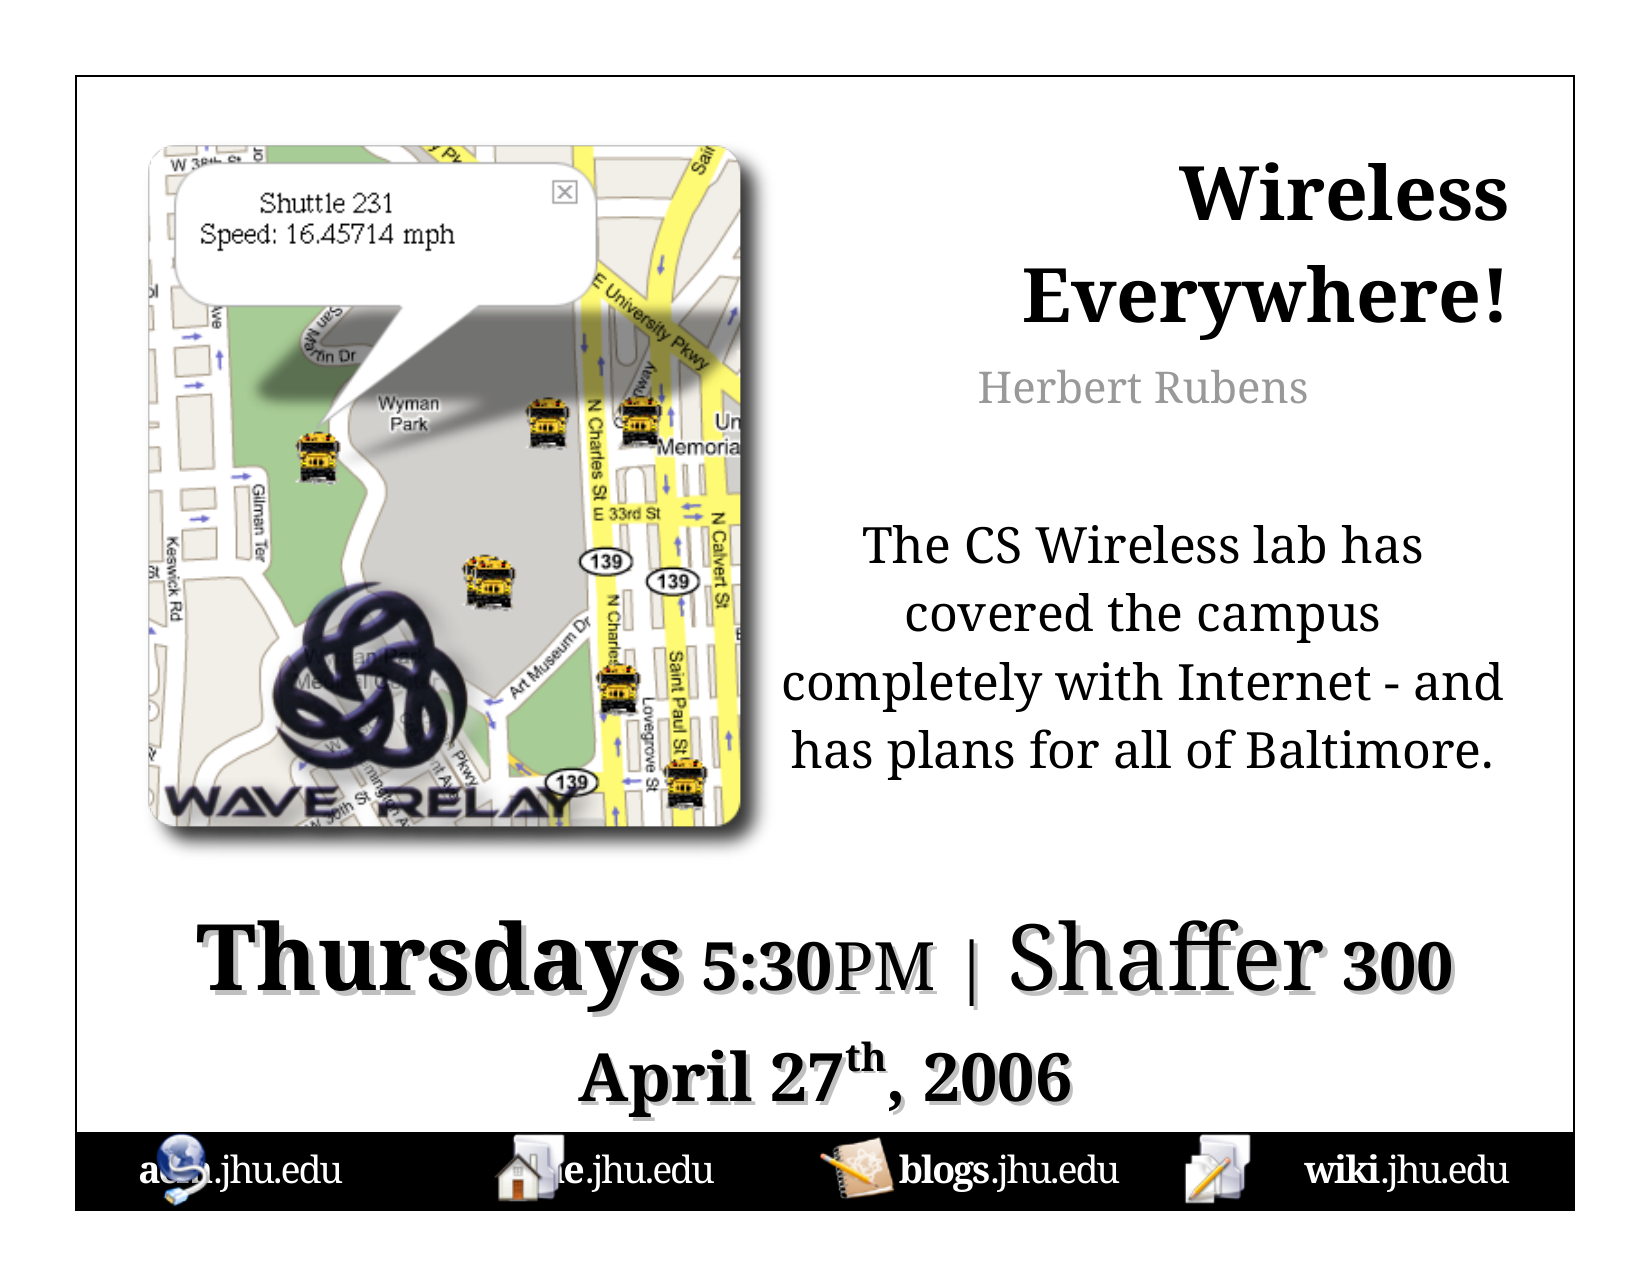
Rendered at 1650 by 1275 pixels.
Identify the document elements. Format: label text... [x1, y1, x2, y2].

text acm.jhu.edu the.jhu.edu blogs.jhu.edu wiki.jhu.edu [86, 1143, 146, 1194]
picture [1178, 1132, 1254, 1208]
picture [820, 1132, 896, 1208]
text The CS Wireless lab has covered the campus completely with Internet - and has plans for all of Baltimore. [777, 510, 1510, 783]
text acm.jhu.edu the.jhu.edu blogs.jhu.edu wiki.jhu.edu [568, 1143, 820, 1194]
text Herbert Rubens [777, 357, 1510, 417]
text acm.jhu.edu the.jhu.edu blogs.jhu.edu wiki.jhu.edu [896, 1143, 1178, 1194]
picture [142, 140, 777, 863]
text acm.jhu.edu the.jhu.edu blogs.jhu.edu wiki.jhu.edu [222, 1143, 492, 1194]
text acm.jhu.edu the.jhu.edu blogs.jhu.edu wiki.jhu.edu [1254, 1143, 1564, 1194]
picture [492, 1132, 568, 1208]
text Wireless Everywhere! [777, 140, 1510, 345]
picture [146, 1132, 222, 1208]
